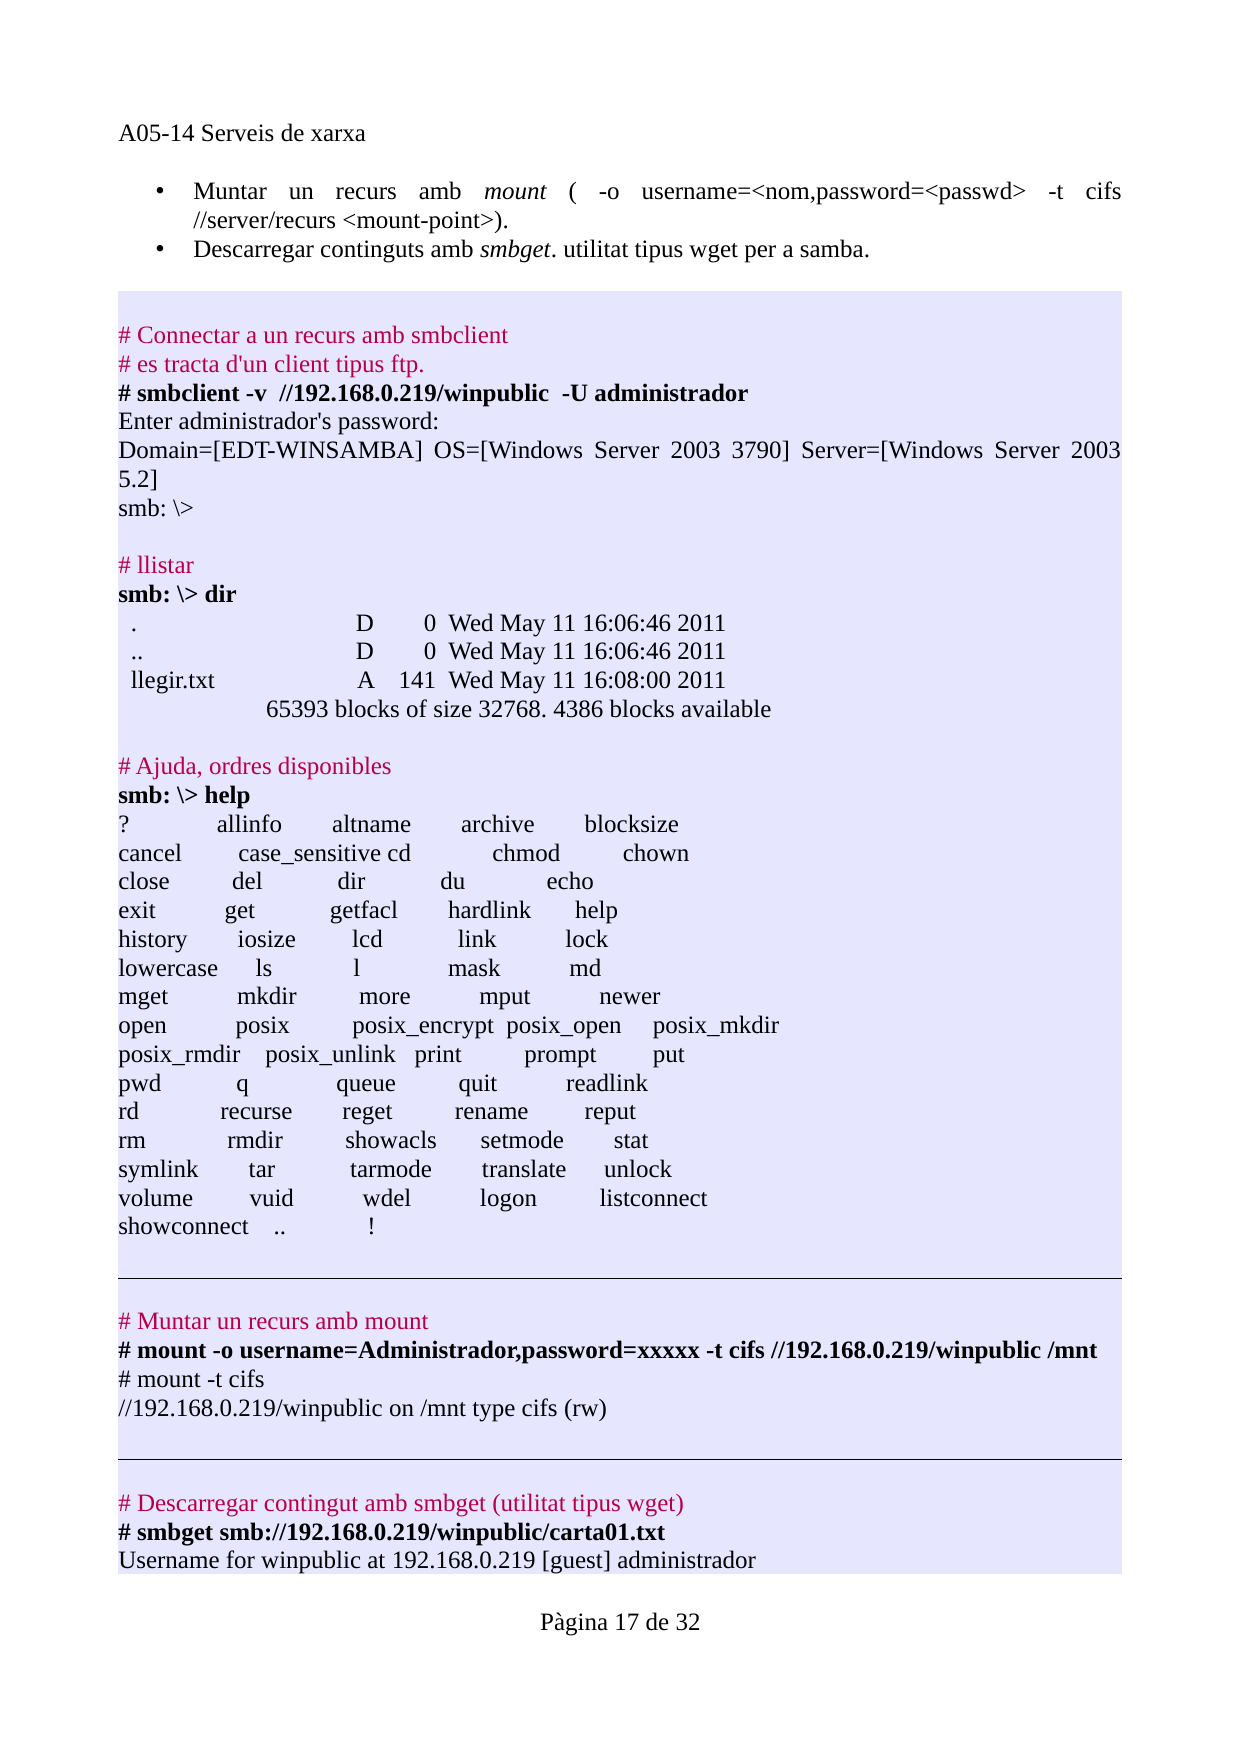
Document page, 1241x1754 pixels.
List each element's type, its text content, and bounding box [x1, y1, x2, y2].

text # Descarregar contingut amb smbget (utilitat tipus wget) [118, 1488, 1122, 1517]
text smb: \> help [118, 780, 1122, 809]
text # es tracta d'un client tipus ftp. [118, 349, 1122, 378]
text rd recurse reget rename reput [118, 1096, 1122, 1125]
text # Muntar un recurs amb mount [118, 1306, 1122, 1335]
text //192.168.0.219/winpublic on /mnt type cifs (rw) [118, 1393, 1122, 1421]
text # llistar [118, 550, 1122, 579]
text mget mkdir more mput newer [118, 981, 1122, 1010]
text # Ajuda, ordres disponibles [118, 751, 1122, 780]
text smb: \> [118, 493, 1122, 521]
text ? allinfo altname archive blocksize [118, 809, 1122, 838]
text showconnect .. ! [118, 1211, 1122, 1240]
text Domain=[EDT-WINSAMBA] OS=[Windows Server 2003 3790] Server=[Windows Server 2003 5.2] [118, 435, 1122, 493]
text volume vuid wdel logon listconnect [118, 1183, 1122, 1211]
list Muntar un recurs amb mount ( -o username=<nom,password=<passwd> -t cifs //server/recurs <mount-point>). [156, 176, 1122, 234]
text pwd q queue quit readlink [118, 1068, 1122, 1096]
text # mount -o username=Administrador,password=xxxxx -t cifs //192.168.0.219/winpublic /mnt [118, 1335, 1122, 1364]
text 65393 blocks of size 32768. 4386 blocks available [118, 694, 1122, 723]
text cancel case_sensitive cd chmod chown [118, 838, 1122, 866]
text exit get getfacl hardlink help [118, 895, 1122, 924]
list Descarregar continguts amb smbget. utilitat tipus wget per a samba. [156, 234, 1122, 263]
text Username for winpublic at 192.168.0.219 [guest] administrador [118, 1545, 1122, 1574]
text . D 0 Wed May 11 16:06:46 2011 [118, 608, 1122, 636]
text close del dir du echo [118, 866, 1122, 895]
text llegir.txt A 141 Wed May 11 16:08:00 2011 [118, 665, 1122, 694]
text .. D 0 Wed May 11 16:06:46 2011 [118, 636, 1122, 665]
text posix_rmdir posix_unlink print prompt put [118, 1039, 1122, 1068]
text rm rmdir showacls setmode stat [118, 1125, 1122, 1154]
text # smbclient -v //192.168.0.219/winpublic -U administrador [118, 378, 1122, 406]
text smb: \> dir [118, 579, 1122, 608]
text # Connectar a un recurs amb smbclient [118, 320, 1122, 349]
text symlink tar tarmode translate unlock [118, 1154, 1122, 1183]
text lowercase ls l mask md [118, 953, 1122, 981]
text # mount -t cifs [118, 1364, 1122, 1393]
text history iosize lcd link lock [118, 924, 1122, 953]
text # smbget smb://192.168.0.219/winpublic/carta01.txt [118, 1517, 1122, 1545]
text Enter administrador's password: [118, 406, 1122, 435]
text open posix posix_encrypt posix_open posix_mkdir [118, 1010, 1122, 1039]
